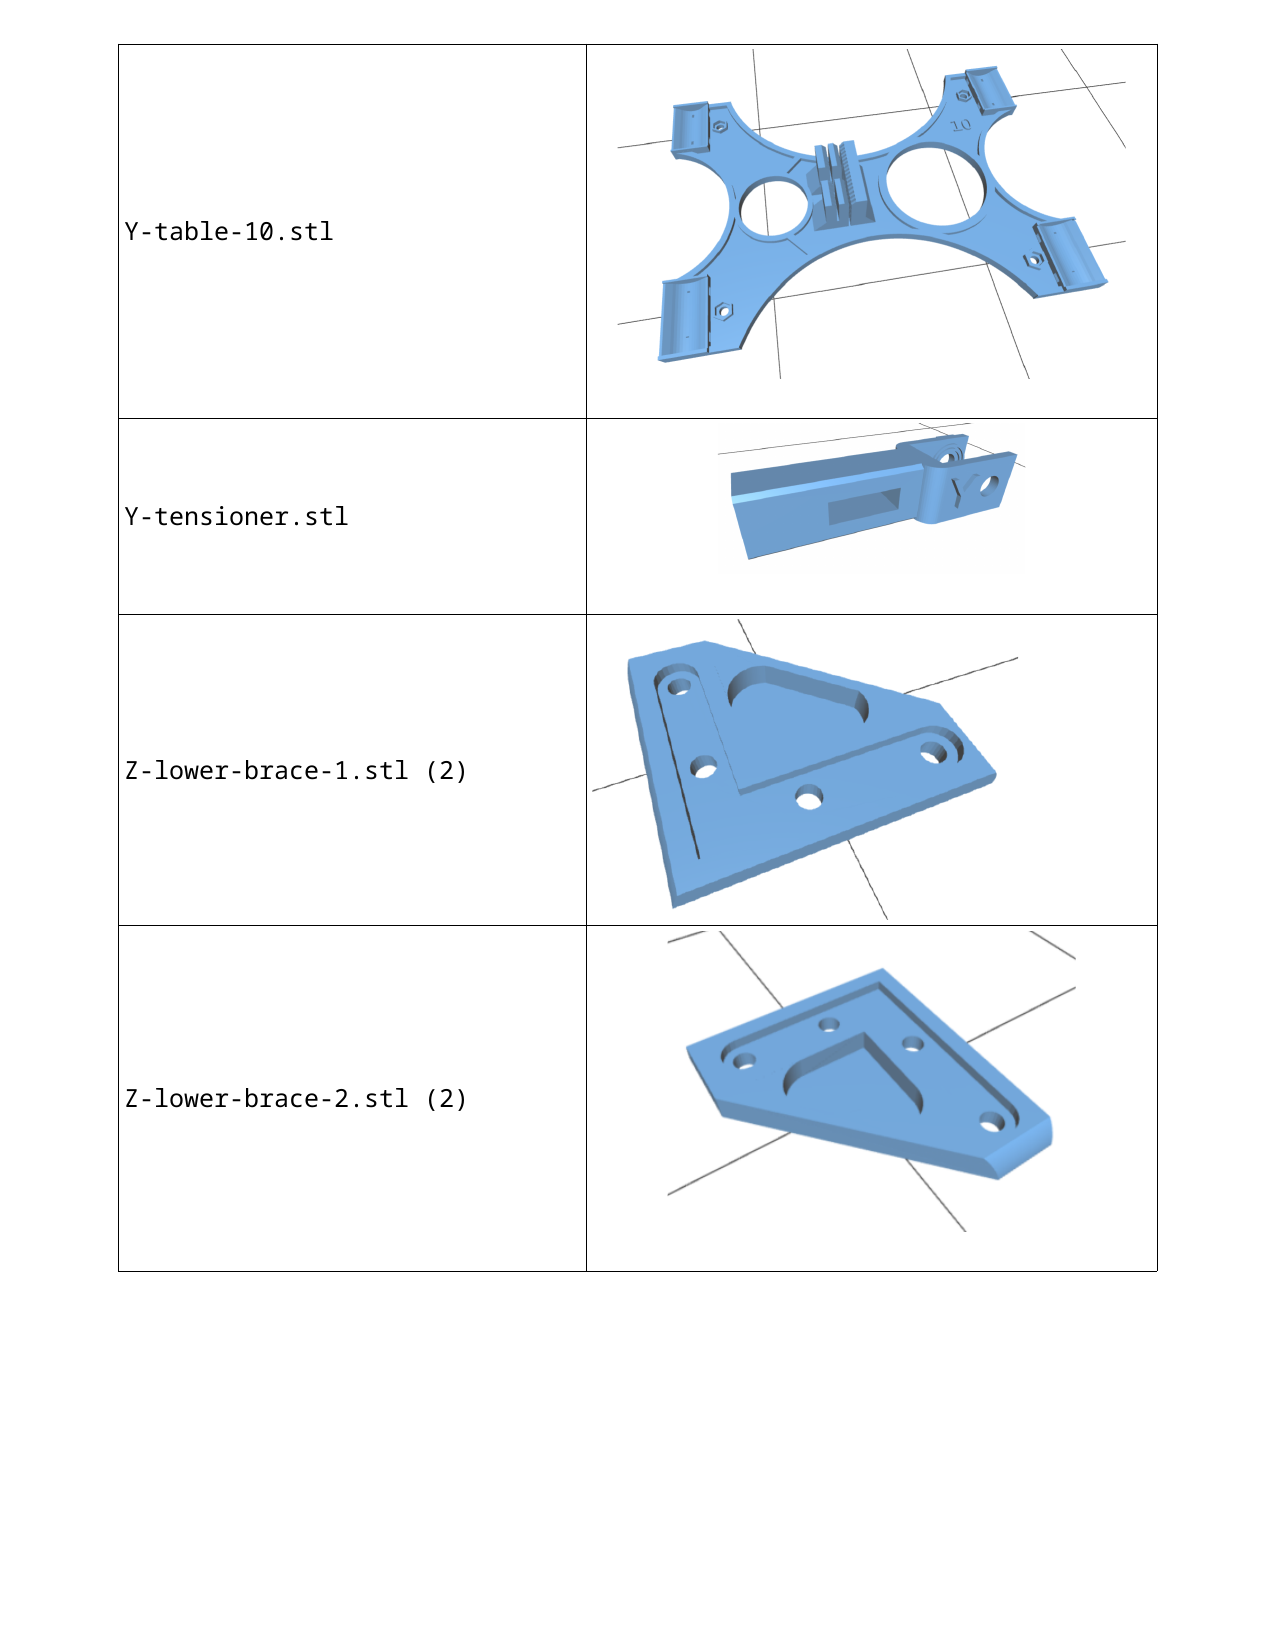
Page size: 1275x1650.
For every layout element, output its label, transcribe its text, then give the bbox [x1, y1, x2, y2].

picture [717, 423, 1026, 574]
table_cell [587, 926, 1157, 1271]
picture [592, 619, 1019, 920]
table_cell [587, 419, 1157, 614]
table_cell Z-lower-brace-1.stl (2) [119, 615, 586, 925]
table_cell [587, 45, 1157, 418]
table_cell Y-tensioner.stl [119, 419, 586, 614]
picture [617, 49, 1126, 379]
table_cell Y-table-10.stl [119, 45, 586, 418]
picture [667, 931, 1076, 1232]
table_cell [587, 615, 1157, 925]
table_cell Z-lower-brace-2.stl (2) [119, 926, 586, 1271]
